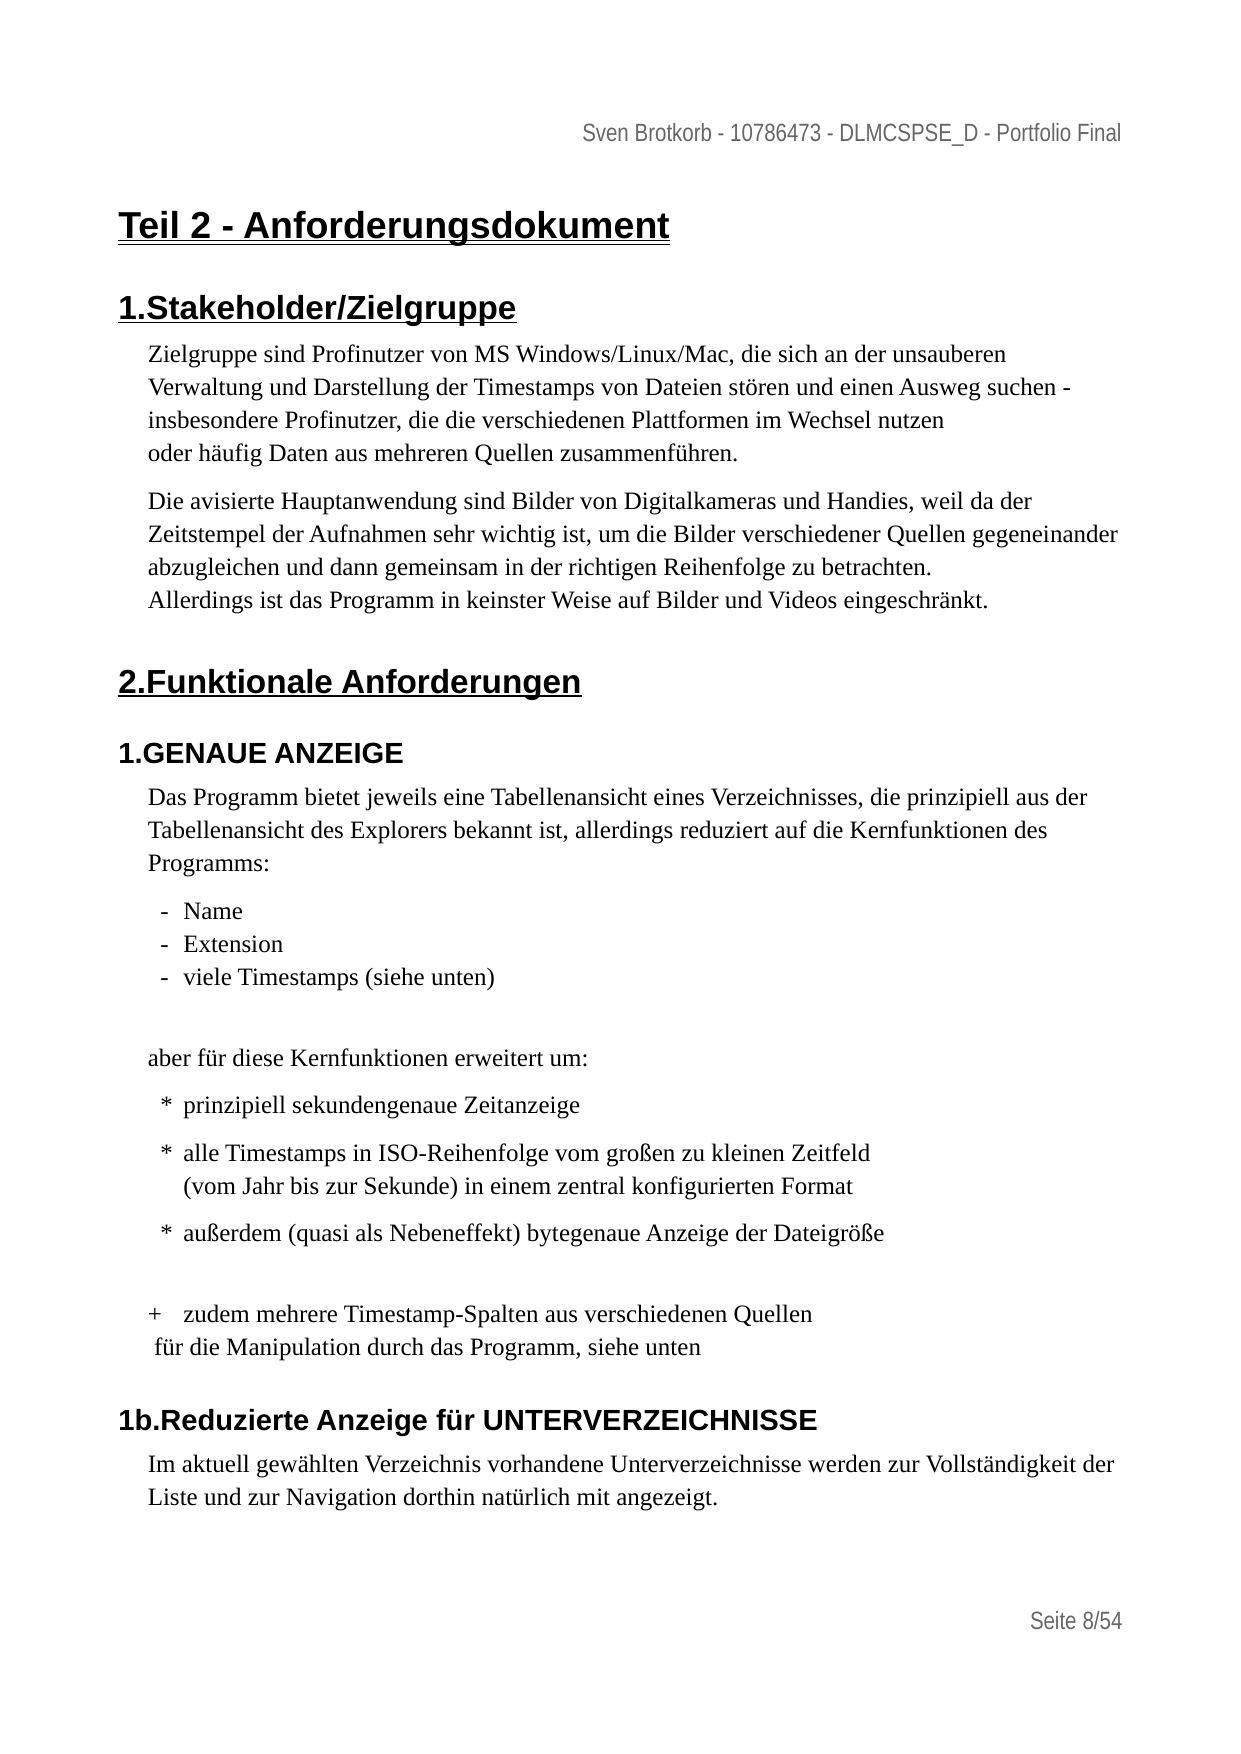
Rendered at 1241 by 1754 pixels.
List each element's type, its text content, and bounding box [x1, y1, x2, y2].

subtitle 1.GENAUE ANZEIGE [118, 736, 1122, 770]
text - Name - Extension - viele Timestamps (siehe unten) [148, 896, 1122, 991]
subtitle 1b.Reduzierte Anzeige für UNTERVERZEICHNISSE [118, 1403, 1122, 1437]
text * prinzipiell sekundengenaue Zeitanzeige [148, 1090, 1122, 1119]
text * außerdem (quasi als Nebeneffekt) bytegenaue Anzeige der Dateigröße [148, 1218, 1122, 1280]
text Im aktuell gewählten Verzeichnis vorhandene Unterverzeichnisse werden zur Vollständigkeit der Liste und zur Navigation dorthin natürlich mit angezeigt. [148, 1449, 1122, 1511]
text + zudem mehrere Timestamp-Spalten aus verschiedenen Quellen für die Manipulation durch das Programm, siehe unten [148, 1299, 1122, 1361]
text Das Programm bietet jeweils eine Tabellenansicht eines Verzeichnisses, die prinzipiell aus der Tabellenansicht des Explorers bekannt ist, allerdings reduziert auf die Kernfunktionen des Programms: [148, 782, 1122, 877]
subtitle Teil 2 - Anforderungsdokument [118, 203, 1122, 246]
text Zielgruppe sind Profinutzer von MS Windows/Linux/Mac, die sich an der unsauberen Verwaltung und Darstellung der Timestamps von Dateien stören und einen Ausweg suchen - insbesondere Profinutzer, die die verschiedenen Plattformen im Wechsel nutzen oder häufig Daten aus mehreren Quellen zusammenführen. [148, 339, 1122, 467]
subtitle 2.Funktionale Anforderungen [118, 662, 1122, 700]
text Die avisierte Hauptanwendung sind Bilder von Digitalkameras und Handies, weil da der Zeitstempel der Aufnahmen sehr wichtig ist, um die Bilder verschiedener Quellen gegeneinander abzugleichen und dann gemeinsam in der richtigen Reihenfolge zu betrachten. Allerdings ist das Programm in keinster Weise auf Bilder und Videos eingeschränkt. [148, 486, 1122, 613]
subtitle 1.Stakeholder/Zielgruppe [118, 288, 1122, 327]
text aber für diese Kernfunktionen erweitert um: [148, 1009, 1122, 1071]
text * alle Timestamps in ISO-Reihenfolge vom großen zu kleinen Zeitfeld (vom Jahr bis zur Sekunde) in einem zentral konfigurierten Format [148, 1138, 1122, 1199]
